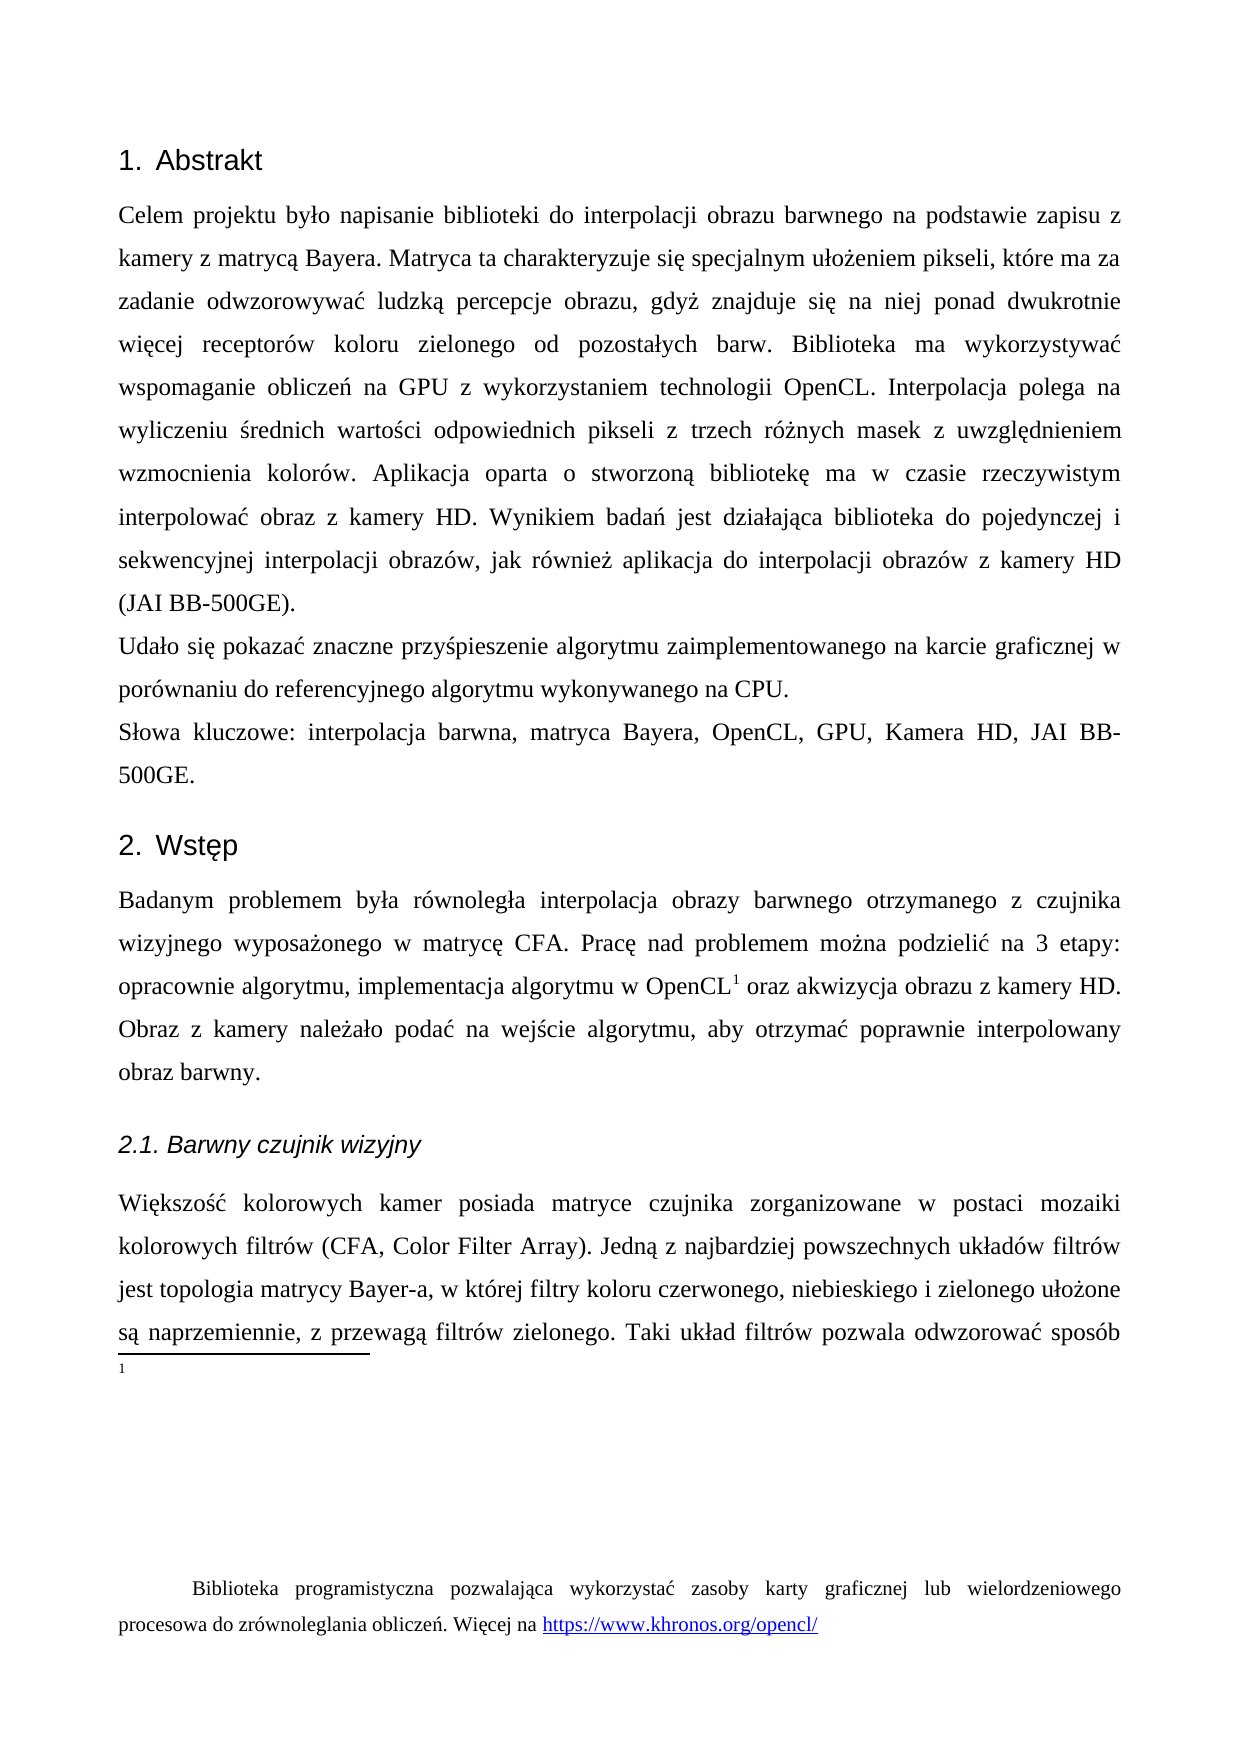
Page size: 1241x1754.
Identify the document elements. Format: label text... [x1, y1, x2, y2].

subtitle 2.1. Barwny czujnik wizyjny [118, 1130, 1122, 1159]
text Badanym problemem była równoległa interpolacja obrazy barwnego otrzymanego z czujnika wizyjnego wyposażonego w matrycę CFA. Pracę nad problemem można podzielić na 3 etapy: opracownie algorytmu, implementacja algorytmu w OpenCL oraz akwizycja obrazu z kamery HD. Obraz z kamery należało podać na wejście algorytmu, aby otrzymać poprawnie interpolowany obraz barwny. [118, 885, 1122, 1086]
text Celem projektu było napisanie biblioteki do interpolacji obrazu barwnego na podstawie zapisu z kamery z matrycą Bayera. Matryca ta charakteryzuje się specjalnym ułożeniem pikseli, które ma za zadanie odwzorowywać ludzką percepcje obrazu, gdyż znajduje się na niej ponad dwukrotnie więcej receptorów koloru zielonego od pozostałych barw. Biblioteka ma wykorzystywać wspomaganie obliczeń na GPU z wykorzystaniem technologii OpenCL. Interpolacja polega na wyliczeniu średnich wartości odpowiednich pikseli z trzech różnych masek z uwzględnieniem wzmocnienia kolorów. Aplikacja oparta o stworzoną bibliotekę ma w czasie rzeczywistym interpolować obraz z kamery HD. Wynikiem badań jest działająca biblioteka do pojedynczej i sekwencyjnej interpolacji obrazów, jak również aplikacja do interpolacji obrazów z kamery HD (JAI BB-500GE). [118, 200, 1122, 617]
subtitle Abstrakt [118, 143, 1122, 177]
text Biblioteka programistyczna pozwalająca wykorzystać zasoby karty graficznej lub wielordzeniowego procesowa do zrównoleglania obliczeń. Więcej na https://www.khronos.org/opencl/ [118, 1576, 1122, 1636]
text Słowa kluczowe: interpolacja barwna, matryca Bayera, OpenCL, GPU, Kamera HD, JAI BB-500GE. [118, 717, 1122, 789]
subtitle Wstęp [118, 828, 1122, 862]
text Większość kolorowych kamer posiada matryce czujnika zorganizowane w postaci mozaiki kolorowych filtrów (CFA, Color Filter Array). Jedną z najbardziej powszechnych układów filtrów jest topologia matrycy Bayer-a, w której filtry koloru czerwonego, niebieskiego i zielonego ułożone są naprzemiennie, z przewagą filtrów zielonego. Taki układ filtrów pozwala odwzorować sposób [118, 1188, 1122, 1346]
text Udało się pokazać znaczne przyśpieszenie algorytmu zaimplementowanego na karcie graficznej w porównaniu do referencyjnego algorytmu wykonywanego na CPU. [118, 631, 1122, 703]
